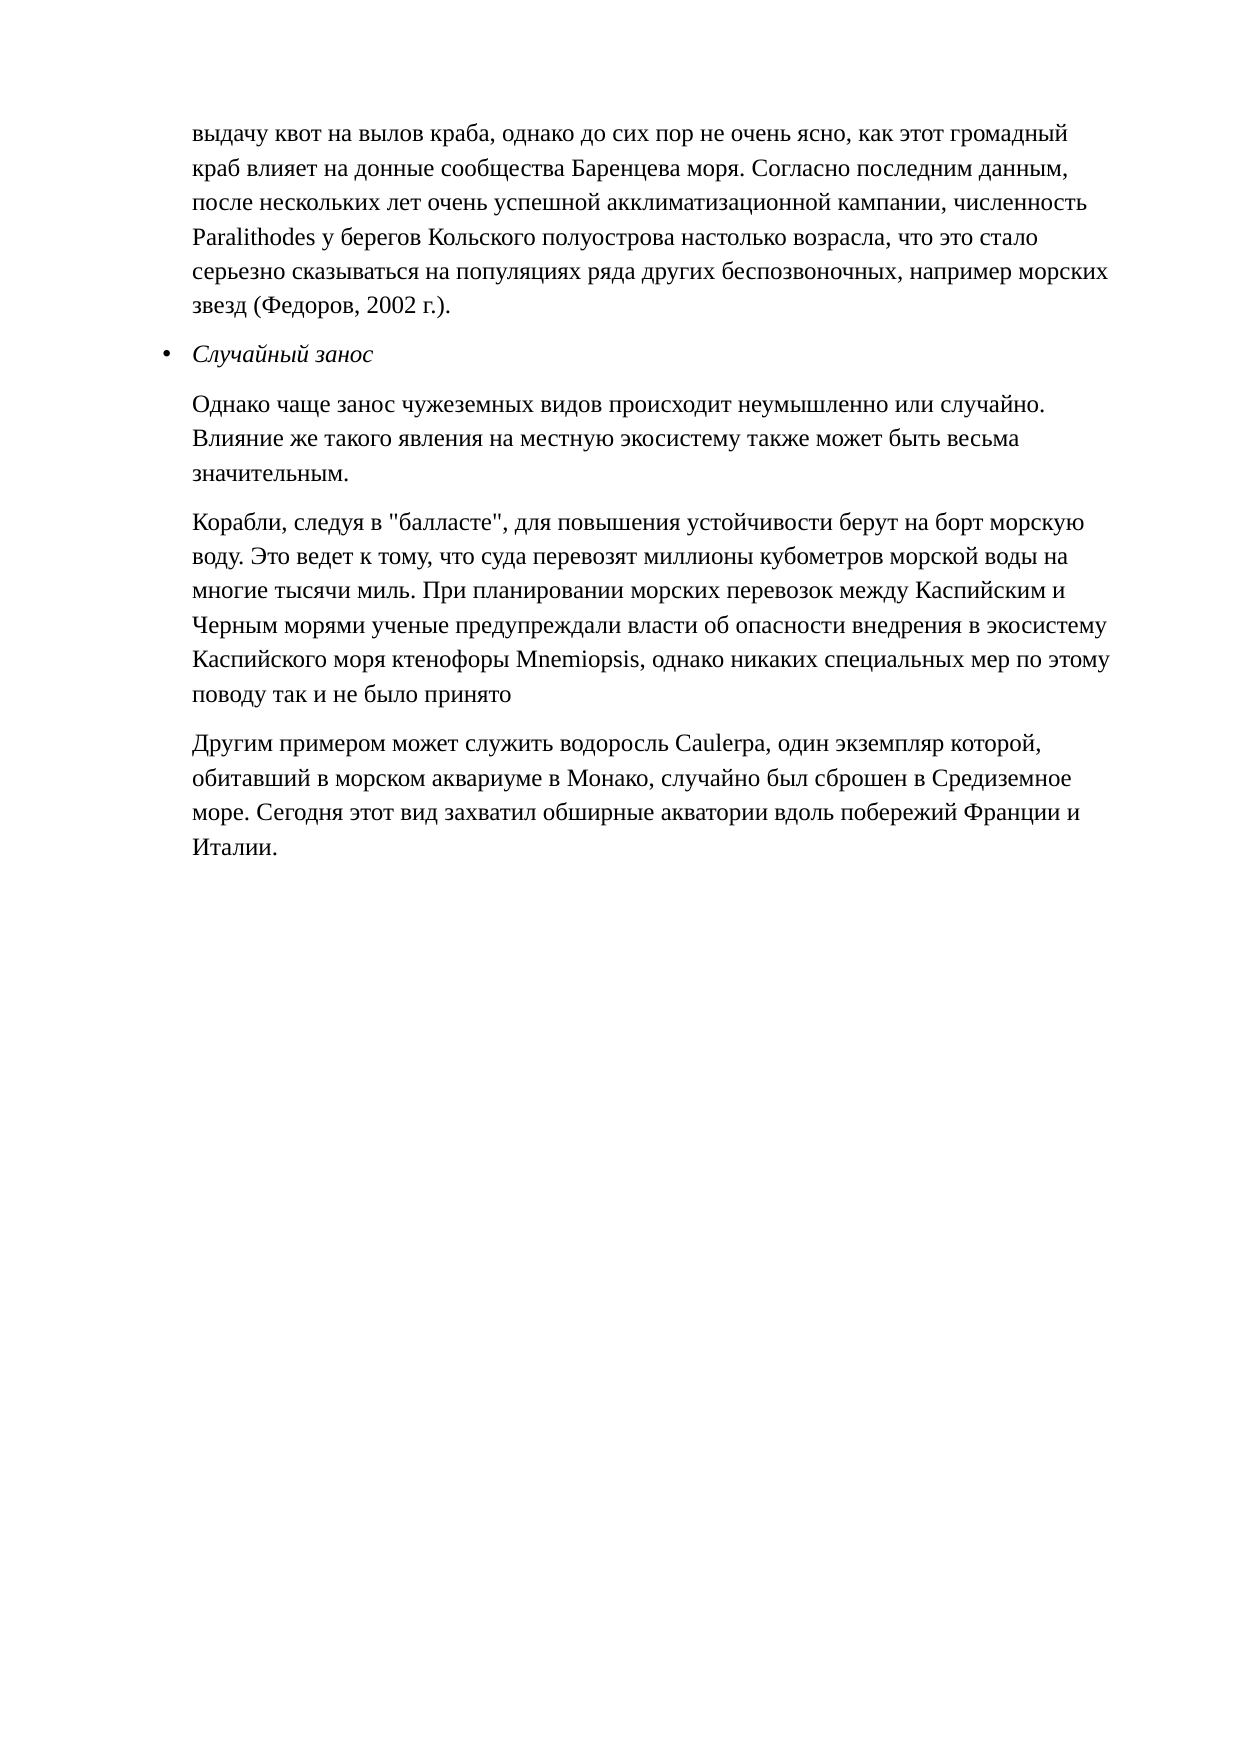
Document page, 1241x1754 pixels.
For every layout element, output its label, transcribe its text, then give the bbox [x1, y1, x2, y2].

list выдачу квот на вылов краба, однако до сих пор не очень ясно, как этот громадный краб влияет на донные сообщества Баренцева моря. Согласно последним данным, после нескольких лет очень успешной акклиматизационной кампании, численность Paralithodes у берегов Кольского полуострова настолько возрасла, что это стало серьезно сказываться на популяциях ряда других беспозвоночных, например морских звезд (Федоров, 2002 г.). [162, 118, 1122, 319]
list Однако чаще занос чужеземных видов происходит неумышленно или случайно. Влияние же такого явления на местную экосистему также может быть весьма значительным. [162, 389, 1122, 486]
list Корабли, следуя в "балласте", для повышения устойчивости берут на борт морскую воду. Это ведет к тому, что суда перевозят миллионы кубометров морской воды на многие тысячи миль. При планировании морских перевозок между Каспийским и Черным морями ученые предупреждали власти об опасности внедрения в экосистему Каспийского моря ктенофоры Mnemiopsis, однако никаких специальных мер по этому поводу так и не было принято [162, 507, 1122, 708]
list Случайный занос [162, 339, 1122, 368]
list Другим примером может служить водоросль Caulerpa, один экземпляр которой, обитавший в морском аквариуме в Монако, случайно был сброшен в Средиземное море. Сегодня этот вид захватил обширные акватории вдоль побережий Франции и Италии. [162, 728, 1122, 860]
